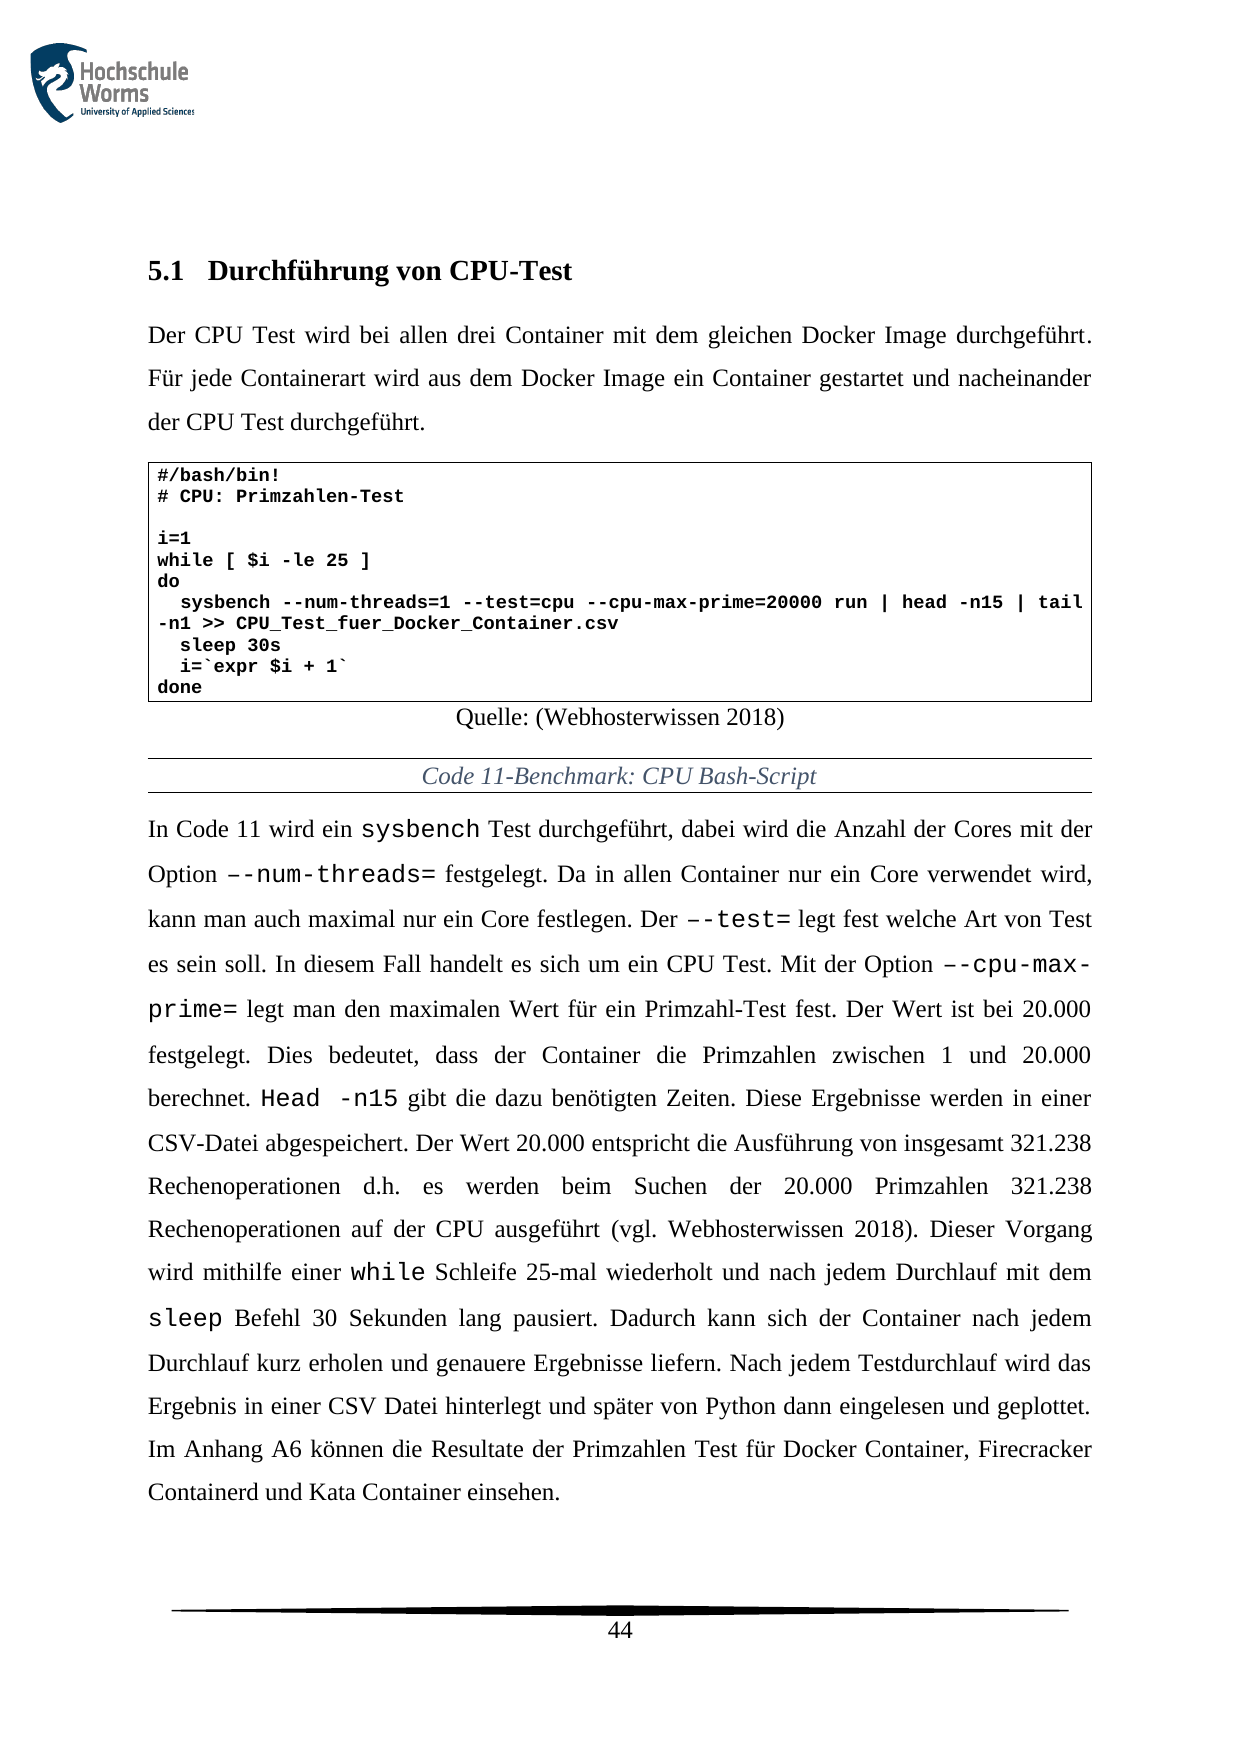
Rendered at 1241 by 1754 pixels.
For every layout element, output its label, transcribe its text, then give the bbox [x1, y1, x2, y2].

text done [149, 675, 1091, 701]
text sysbench --num-threads=1 --test=cpu --cpu-max-prime=20000 run | head -n15 | tail -n1 >> CPU_Test_fuer_Docker_Container.csv [149, 590, 1091, 632]
text while [ $i -le 25 ] [149, 547, 1091, 568]
text In Code 11 wird ein sysbench Test durchgeführt, dabei wird die Anzahl der Cores mit der Option –-num-threads= festgelegt. Da in allen Container nur ein Core verwendet wird, kann man auch maximal nur ein Core festlegen. Der –-test= legt fest welche Art von Test es sein soll. In diesem Fall handelt es sich um ein CPU Test. Mit der Option –-cpu-max-prime= legt man den maximalen Wert für ein Primzahl-Test fest. Der Wert ist bei 20.000 festgelegt. Dies bedeutet, dass der Container die Primzahlen zwischen 1 und 20.000 berechnet. Head -n15 gibt die dazu benötigten Zeiten. Diese Ergebnisse werden in einer CSV-Datei abgespeichert. Der Wert 20.000 entspricht die Ausführung von insgesamt 321.238 Rechenoperationen d.h. es werden beim Suchen der 20.000 Primzahlen 321.238 Rechenoperationen auf der CPU ausgeführt (vgl. Webhosterwissen 2018). Dieser Vorgang wird mithilfe einer while Schleife 25-mal wiederholt und nach jedem Durchlauf mit dem sleep Befehl 30 Sekunden lang pausiert. Dadurch kann sich der Container nach jedem Durchlauf kurz erholen und genauere Ergebnisse liefern. Nach jedem Testdurchlauf wird das Ergebnis in einer CSV Datei hinterlegt und später von Python dann eingelesen und geplottet. Im Anhang A6 können die Resultate der Primzahlen Test für Docker Container, Firecracker Containerd und Kata Container einsehen. [148, 814, 1092, 1506]
text Der CPU Test wird bei allen drei Container mit dem gleichen Docker Image durchgeführt. Für jede Containerart wird aus dem Docker Image ein Container gestartet und nacheinander der CPU Test durchgeführt. [148, 320, 1092, 435]
subtitle Durchführung von CPU-Test [148, 253, 1092, 287]
text i=`expr $i + 1` [149, 653, 1091, 675]
text Code 11-Benchmark: CPU Bash-Script [148, 759, 1092, 792]
text Quelle: (Webhosterwissen 2018) [148, 702, 1092, 731]
text sleep 30s [149, 632, 1091, 653]
text i=1 [149, 526, 1091, 547]
text do [149, 568, 1091, 590]
text #/bash/bin! [149, 463, 1091, 483]
text # CPU: Primzahlen-Test [149, 483, 1091, 508]
